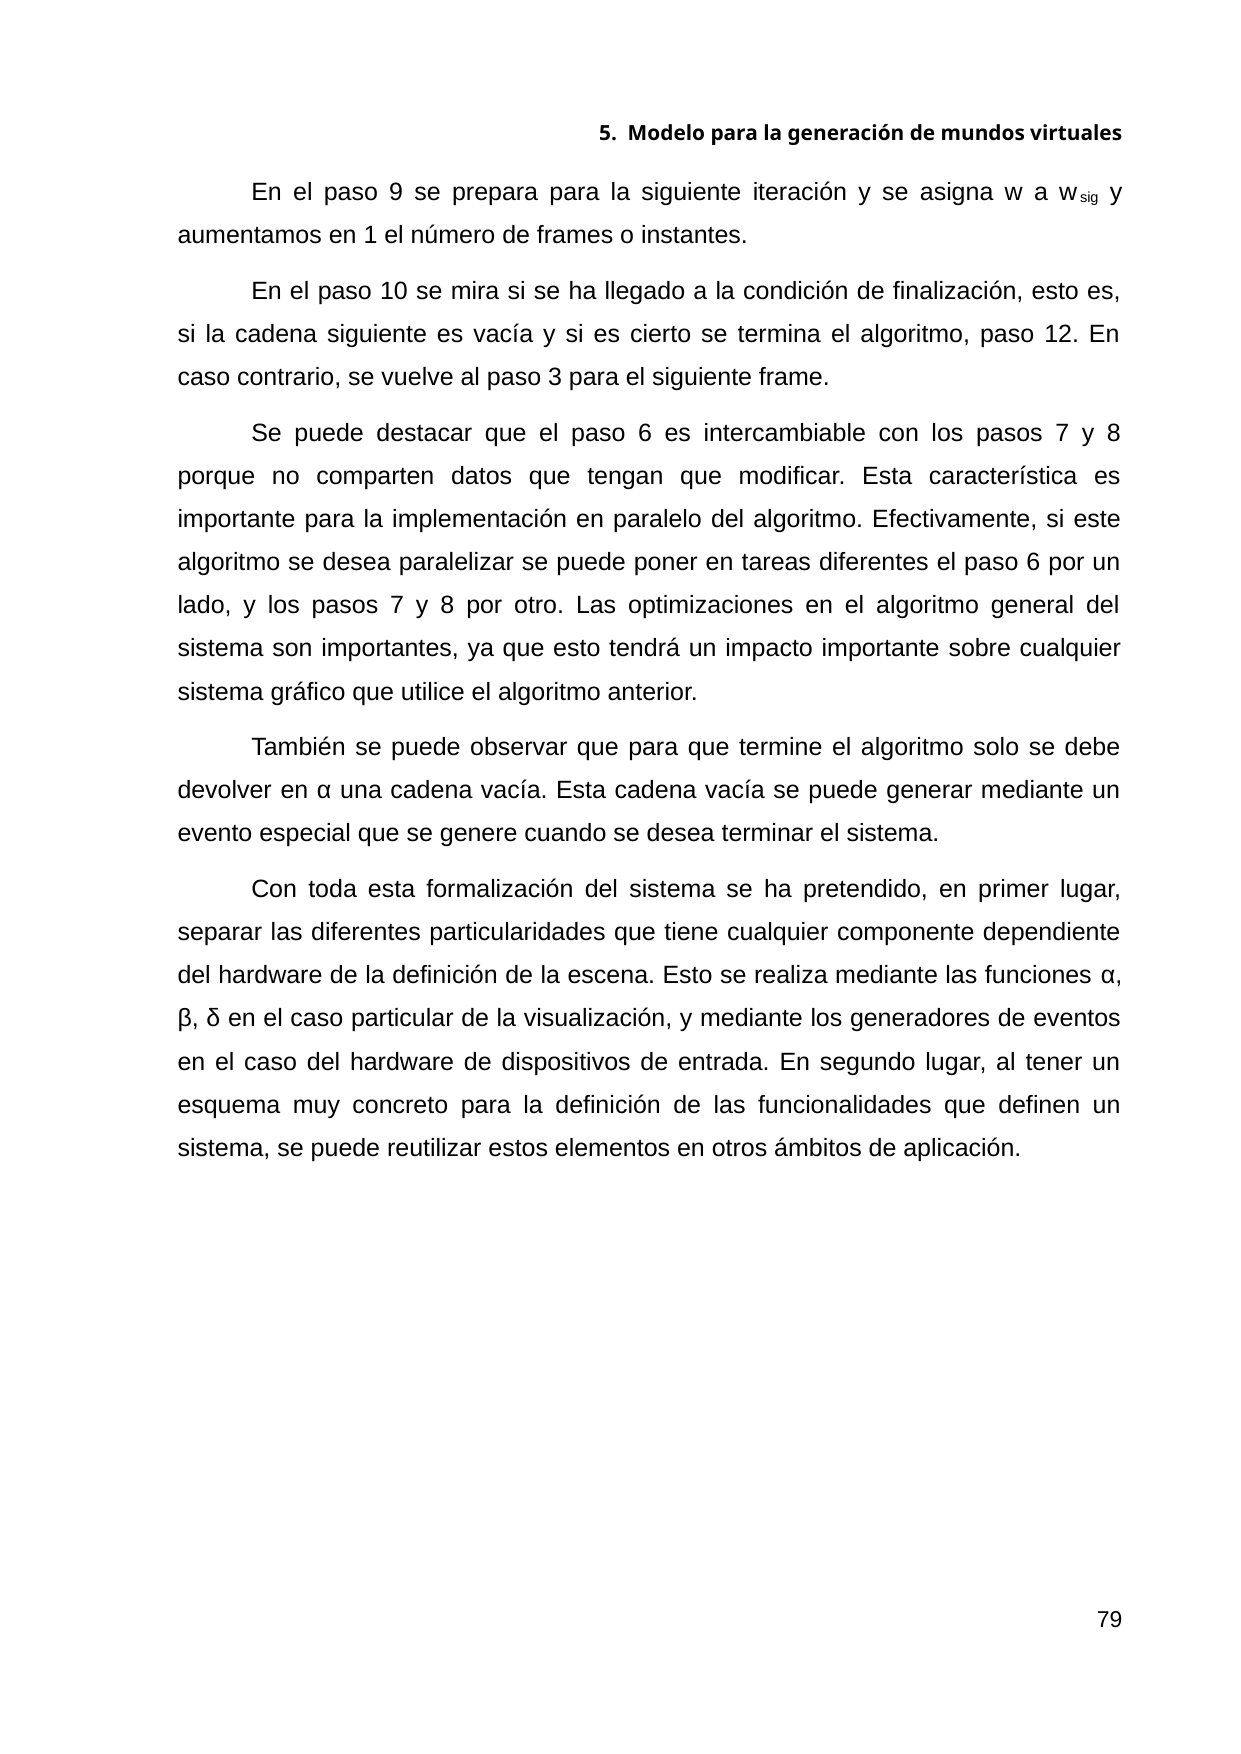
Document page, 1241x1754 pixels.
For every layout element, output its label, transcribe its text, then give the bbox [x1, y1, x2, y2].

text Con toda esta formalización del sistema se ha pretendido, en primer lugar, separar las diferentes particularidades que tiene cualquier componente dependiente del hardware de la definición de la escena. Esto se realiza mediante las funciones α, β, δ en el caso particular de la visualización, y mediante los generadores de eventos en el caso del hardware de dispositivos de entrada. En segundo lugar, al tener un esquema muy concreto para la definición de las funcionalidades que definen un sistema, se puede reutilizar estos elementos en otros ámbitos de aplicación. [177, 874, 1122, 1162]
text En el paso 9 se prepara para la siguiente iteración y se asigna w a wsig y aumentamos en 1 el número de frames o instantes. [177, 177, 1122, 249]
text Se puede destacar que el paso 6 es intercambiable con los pasos 7 y 8 porque no comparten datos que tengan que modificar. Esta característica es importante para la implementación en paralelo del algoritmo. Efectivamente, si este algoritmo se desea paralelizar se puede poner en tareas diferentes el paso 6 por un lado, y los pasos 7 y 8 por otro. Las optimizaciones en el algoritmo general del sistema son importantes, ya que esto tendrá un impacto importante sobre cualquier sistema gráfico que utilice el algoritmo anterior. [177, 418, 1122, 705]
text También se puede observar que para que termine el algoritmo solo se debe devolver en α una cadena vacía. Esta cadena vacía se puede generar mediante un evento especial que se genere cuando se desea terminar el sistema. [177, 732, 1122, 847]
text En el paso 10 se mira si se ha llegado a la condición de finalización, esto es, si la cadena siguiente es vacía y si es cierto se termina el algoritmo, paso 12. En caso contrario, se vuelve al paso 3 para el siguiente frame. [177, 276, 1122, 391]
